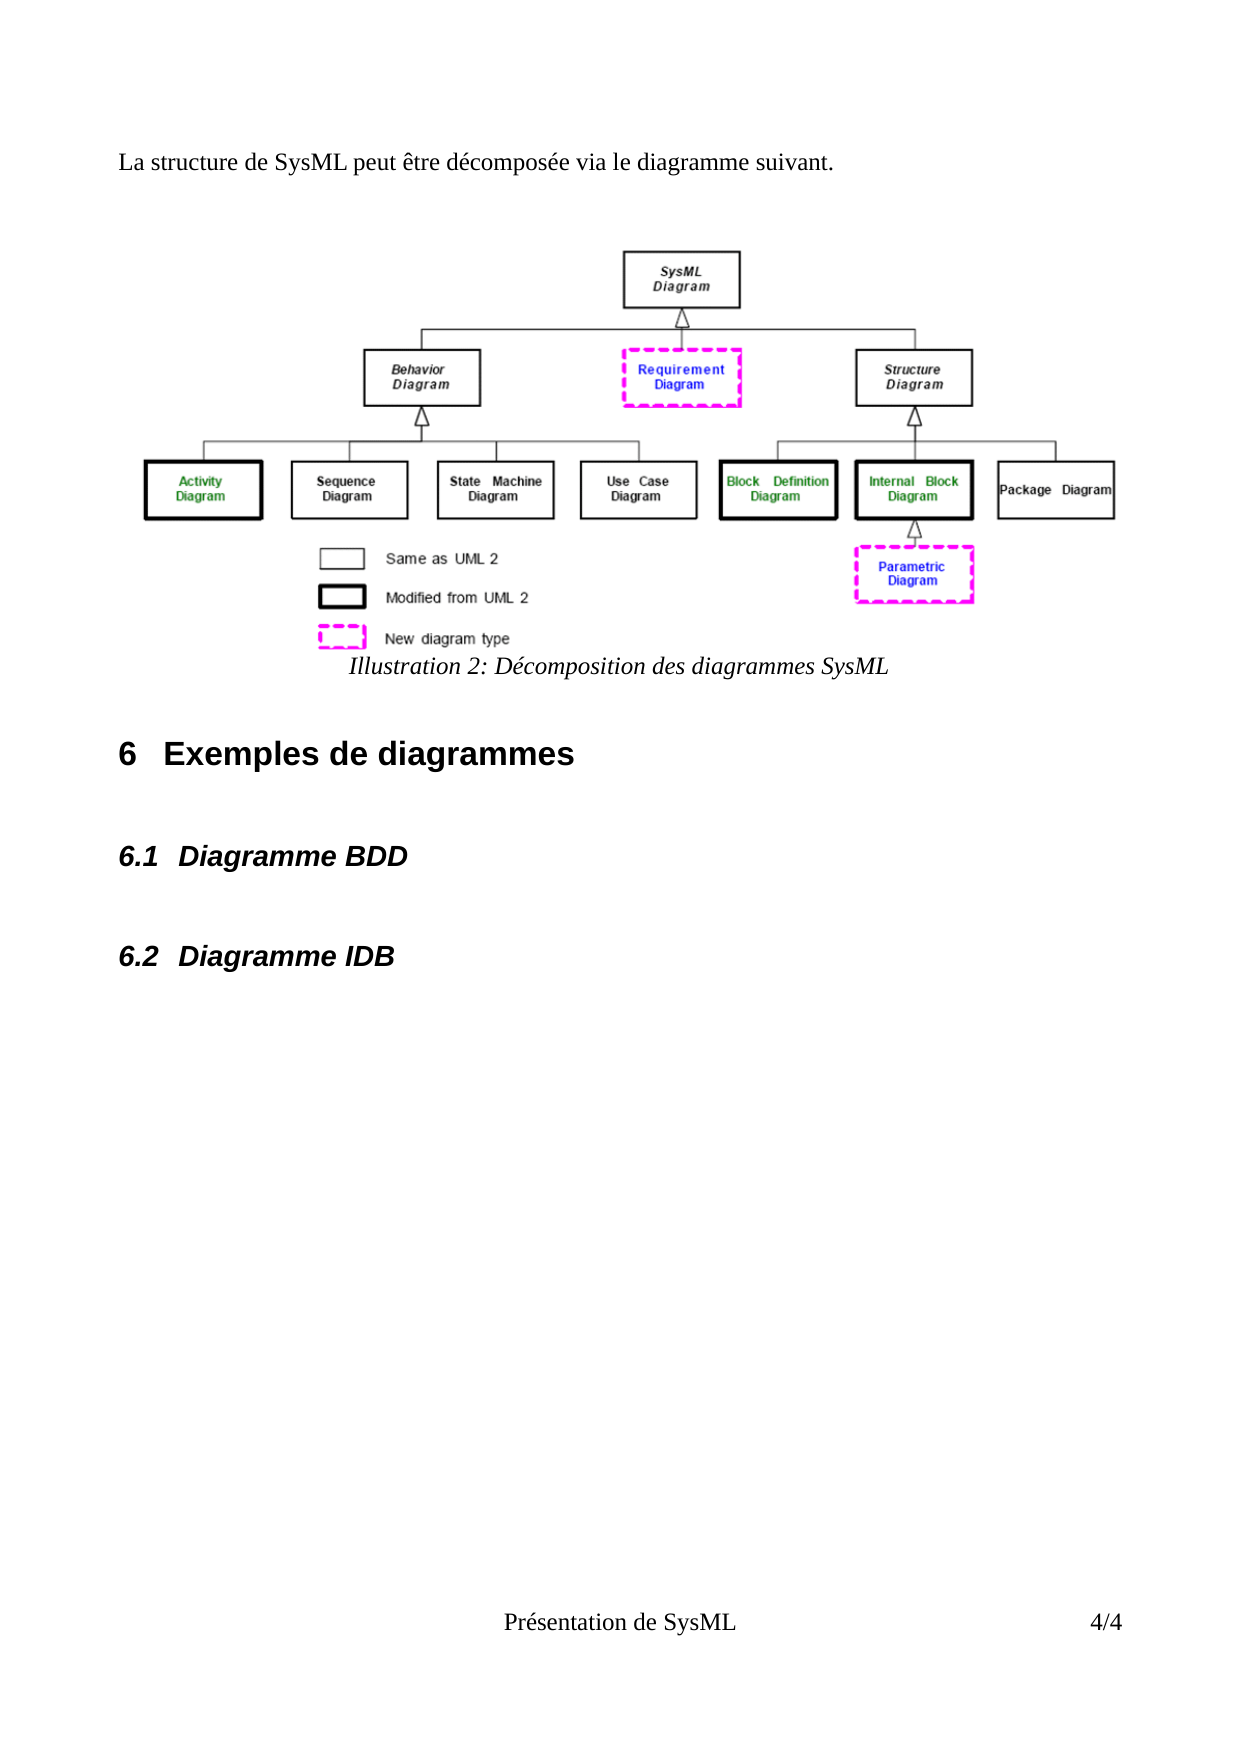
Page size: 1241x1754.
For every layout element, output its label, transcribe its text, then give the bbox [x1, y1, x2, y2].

subtitle Diagramme IDB [118, 938, 1122, 972]
picture [118, 245, 1123, 652]
text Illustration 2: Décomposition des diagrammes SysML [118, 652, 1122, 680]
subtitle Exemples de diagrammes [118, 734, 1122, 772]
subtitle Diagramme BDD [118, 839, 1122, 872]
text La structure de SysML peut être décomposée via le diagramme suivant. [118, 147, 1122, 176]
